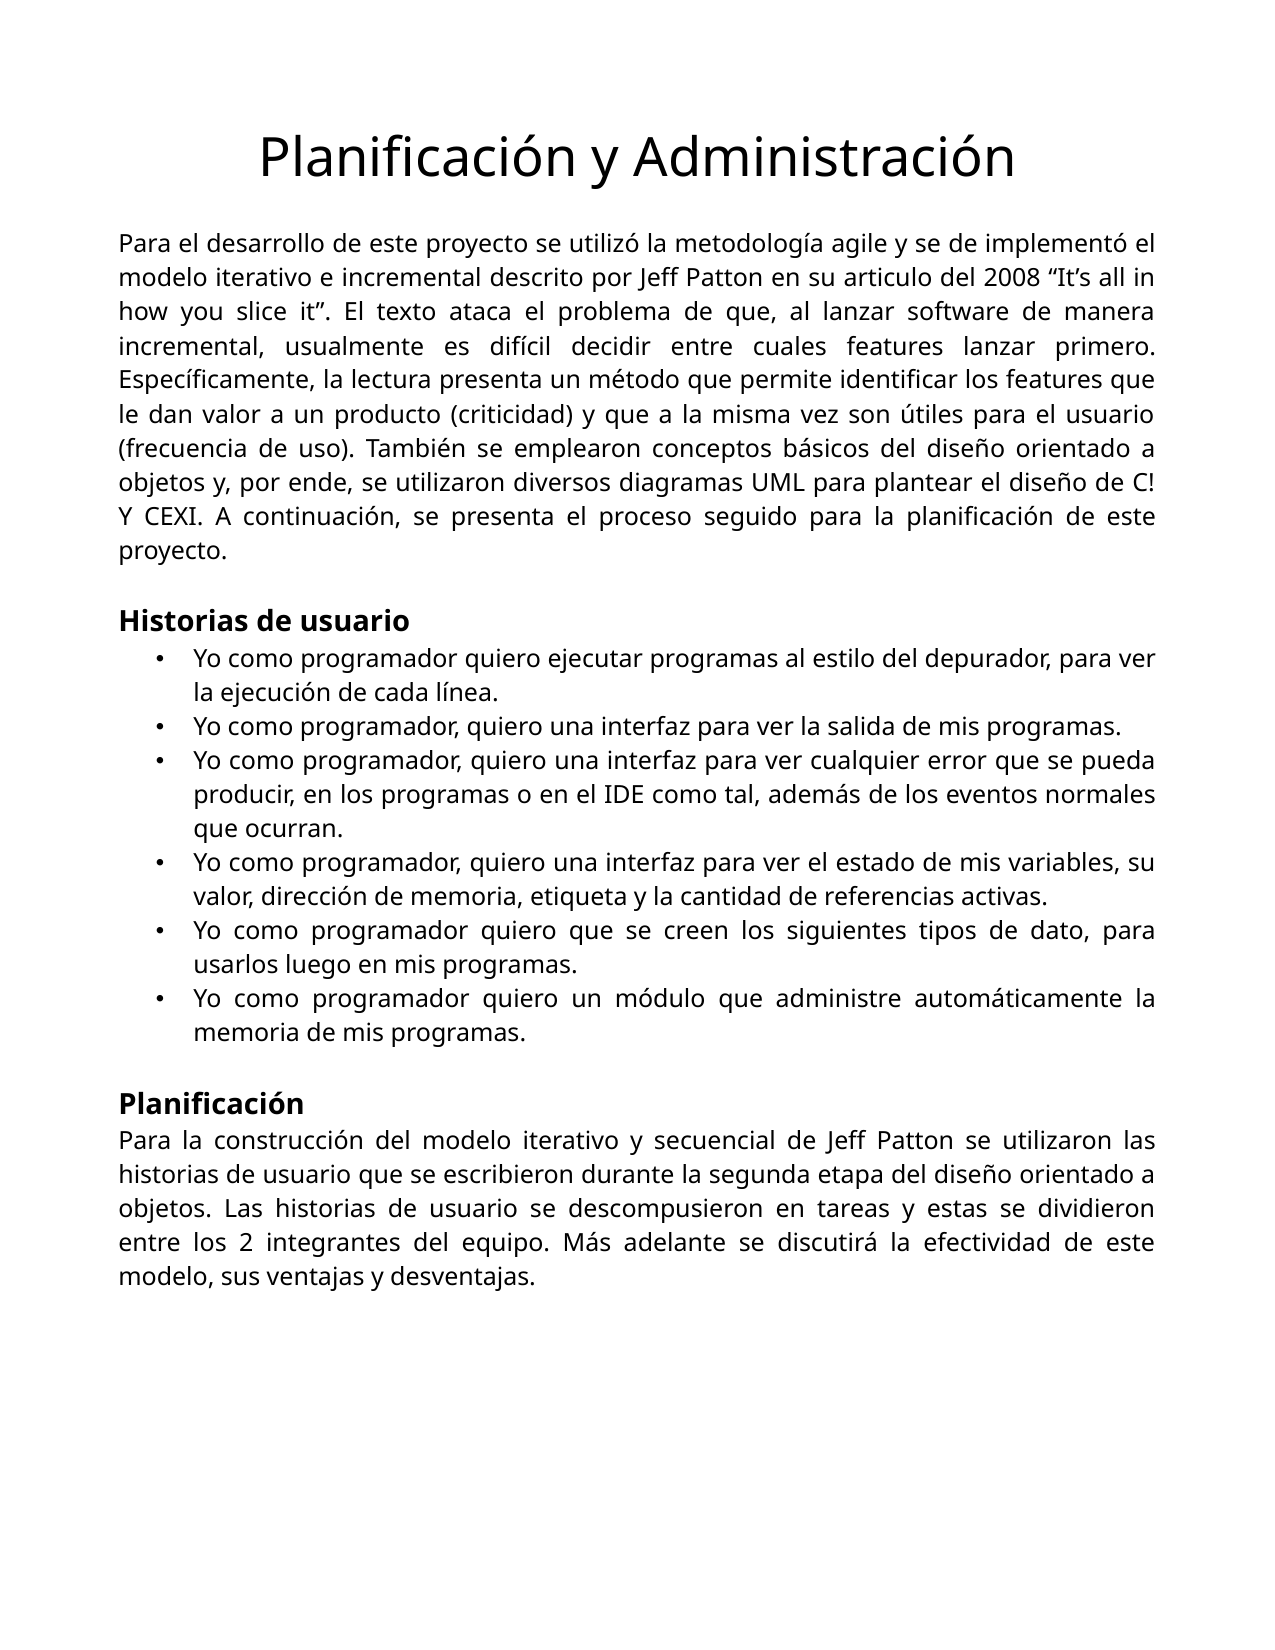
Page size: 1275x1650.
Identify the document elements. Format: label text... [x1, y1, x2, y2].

text Para la construcción del modelo iterativo y secuencial de Jeff Patton se utilizaron las historias de usuario que se escribieron durante la segunda etapa del diseño orientado a objetos. Las historias de usuario se descompusieron en tareas y estas se dividieron entre los 2 integrantes del equipo. Más adelante se discutirá la efectividad de este modelo, sus ventajas y desventajas. [118, 1123, 1157, 1293]
list Yo como programador, quiero una interfaz para ver cualquier error que se pueda producir, en los programas o en el IDE como tal, además de los eventos normales que ocurran. [156, 742, 1157, 845]
list Yo como programador quiero un módulo que administre automáticamente la memoria de mis programas. [156, 981, 1157, 1049]
text Para el desarrollo de este proyecto se utilizó la metodología agile y se de implementó el modelo iterativo e incremental descrito por Jeff Patton en su articulo del 2008 “It’s all in how you slice it”. El texto ataca el problema de que, al lanzar software de manera incremental, usualmente es difícil decidir entre cuales features lanzar primero. Específicamente, la lectura presenta un método que permite identificar los features que le dan valor a un producto (criticidad) y que a la misma vez son útiles para el usuario (frecuencia de uso). También se emplearon conceptos básicos del diseño orientado a objetos y, por ende, se utilizaron diversos diagramas UML para plantear el diseño de C! Y CEXI. A continuación, se presenta el proceso seguido para la planificación de este proyecto. [118, 226, 1157, 567]
list Yo como programador quiero ejecutar programas al estilo del depurador, para ver la ejecución de cada línea. [156, 640, 1157, 708]
text Historias de usuario [118, 601, 1157, 640]
list Yo como programador, quiero una interfaz para ver la salida de mis programas. [156, 708, 1157, 742]
text Planificación y Administración [118, 118, 1157, 192]
list Yo como programador quiero que se creen los siguientes tipos de dato, para usarlos luego en mis programas. [156, 913, 1157, 981]
list Yo como programador, quiero una interfaz para ver el estado de mis variables, su valor, dirección de memoria, etiqueta y la cantidad de referencias activas. [156, 845, 1157, 913]
text Planificación [118, 1083, 1157, 1123]
